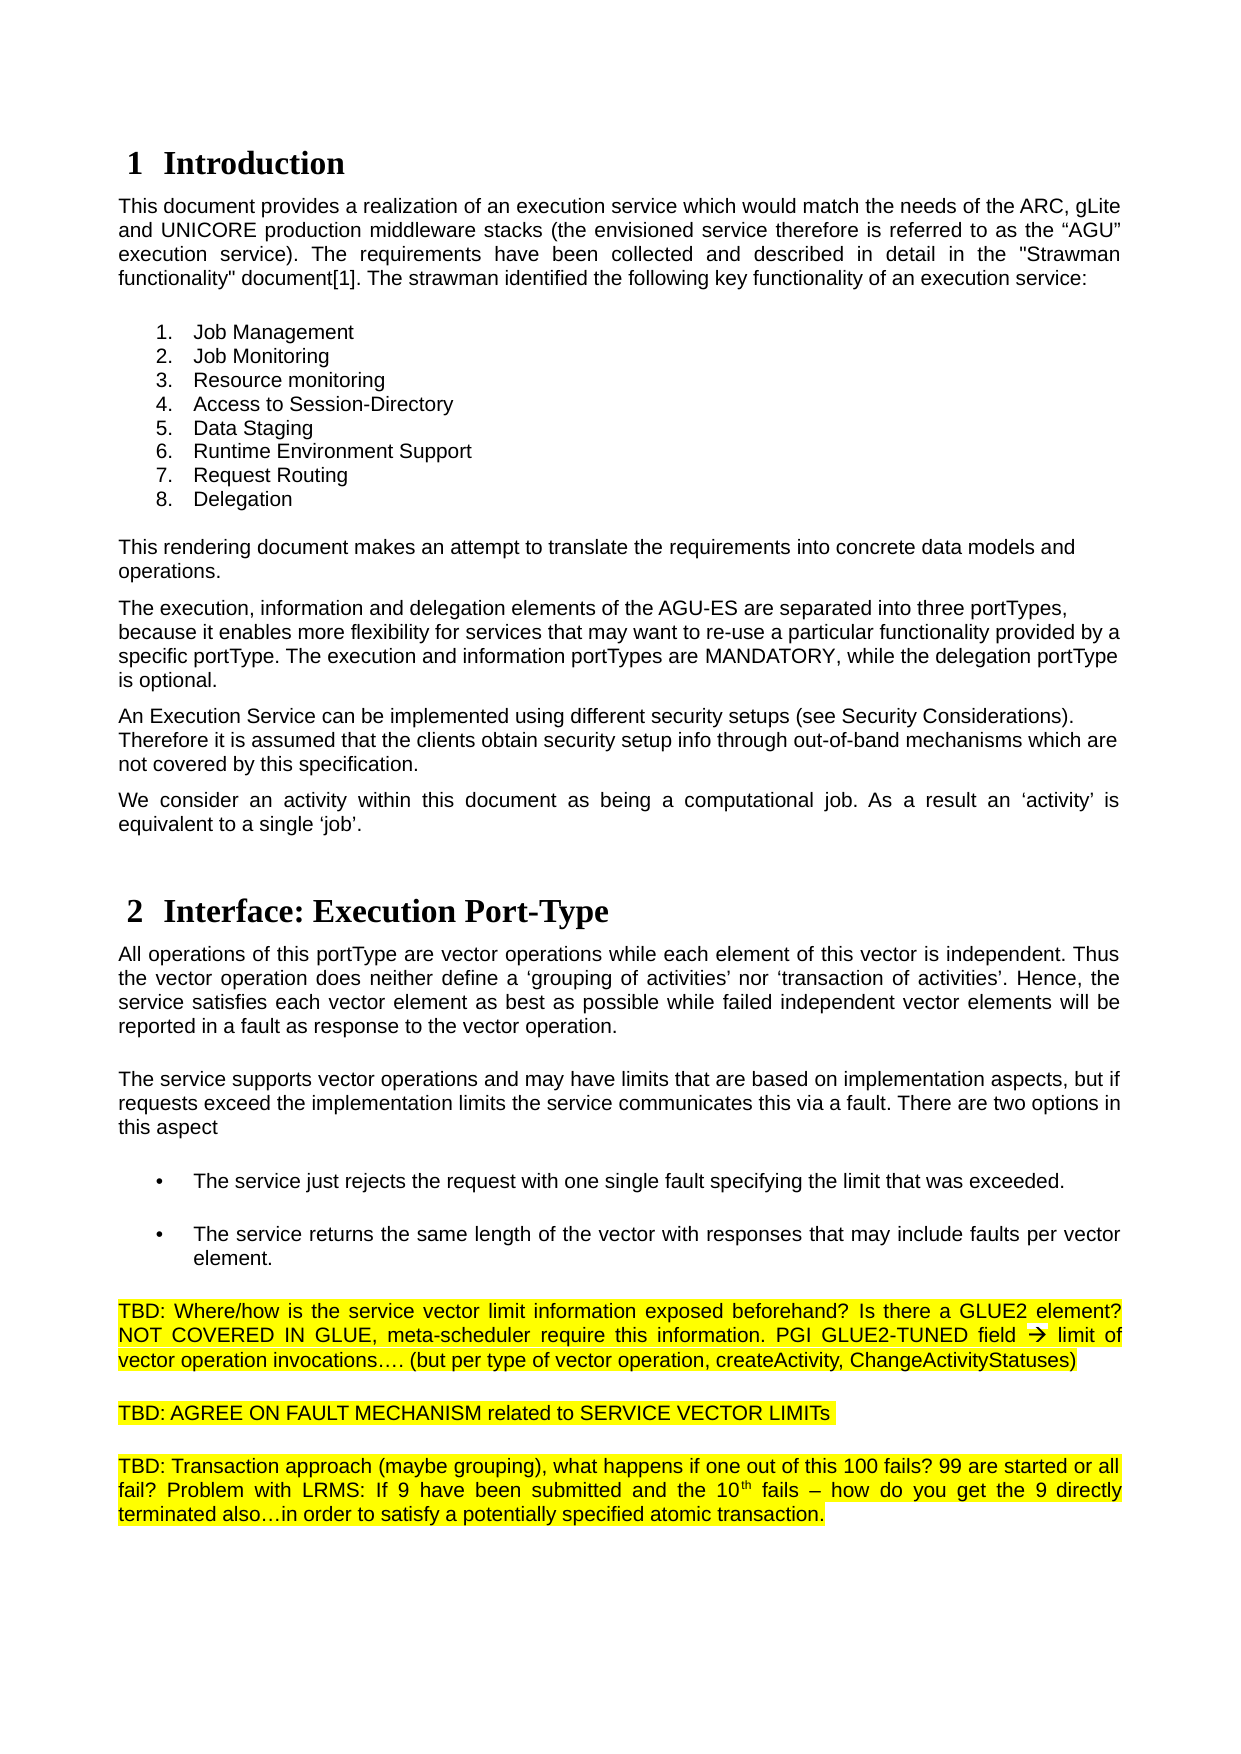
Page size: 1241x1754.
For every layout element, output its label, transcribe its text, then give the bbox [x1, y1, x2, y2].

list Data Staging [156, 415, 1122, 439]
list TBD: AGREE ON FAULT MECHANISM related to SERVICE VECTOR LIMITs [118, 1401, 1122, 1425]
subtitle Interface: Execution Port-Type [118, 891, 1122, 929]
list Resource monitoring [156, 367, 1122, 391]
list Request Routing [156, 463, 1122, 487]
text TBD: Where/how is the service vector limit information exposed beforehand? Is there a GLUE2 element? NOT COVERED IN GLUE, meta-scheduler require this information. PGI GLUE2-TUNED field  limit of vector operation invocations…. (but per type of vector operation, createActivity, ChangeActivityStatuses) [118, 1299, 1122, 1371]
subtitle Introduction [118, 143, 1122, 182]
list Job Management [156, 319, 1122, 343]
list All operations of this portType are vector operations while each element of this vector is independent. Thus the vector operation does neither define a ‘grouping of activities’ nor ‘transaction of activities’. Hence, the service satisfies each vector element as best as possible while failed independent vector elements will be reported in a fault as response to the vector operation. [118, 942, 1122, 1038]
text TBD: Transaction approach (maybe grouping), what happens if one out of this 100 fails? 99 are started or all fail? Problem with LRMS: If 9 have been submitted and the 10th fails – how do you get the 9 directly terminated also…in order to satisfy a potentially specified atomic transaction. [118, 1454, 1122, 1526]
text This rendering document makes an attempt to translate the requirements into concrete data models and operations. [118, 511, 1122, 583]
list The service returns the same length of the vector with responses that may include faults per vector element. [156, 1222, 1122, 1270]
text The execution, information and delegation elements of the AGU-ES are separated into three portTypes, because it enables more flexibility for services that may want to re-use a particular functionality provided by a specific portType. The execution and information portTypes are MANDATORY, while the delegation portType is optional. [118, 596, 1122, 691]
list Delegation [156, 487, 1122, 511]
text This document provides a realization of an execution service which would match the needs of the ARC, gLite and UNICORE production middleware stacks (the envisioned service therefore is referred to as the “AGU” execution service). The requirements have been collected and described in detail in the "Strawman functionality" document[1]. The strawman identified the following key functionality of an execution service: [118, 194, 1122, 290]
list Access to Session-Directory [156, 391, 1122, 415]
list Job Monitoring [156, 343, 1122, 367]
text We consider an activity within this document as being a computational job. As a result an ‘activity’ is equivalent to a single ‘job’. [118, 788, 1122, 836]
list Runtime Environment Support [156, 439, 1122, 463]
text An Execution Service can be implemented using different security setups (see Security Considerations). Therefore it is assumed that the clients obtain security setup info through out-of-band mechanisms which are not covered by this specification. [118, 704, 1122, 776]
list The service just rejects the request with one single fault specifying the limit that was exceeded. [156, 1168, 1122, 1192]
list The service supports vector operations and may have limits that are based on implementation aspects, but if requests exceed the implementation limits the service communicates this via a fault. There are two options in this aspect [118, 1067, 1122, 1139]
